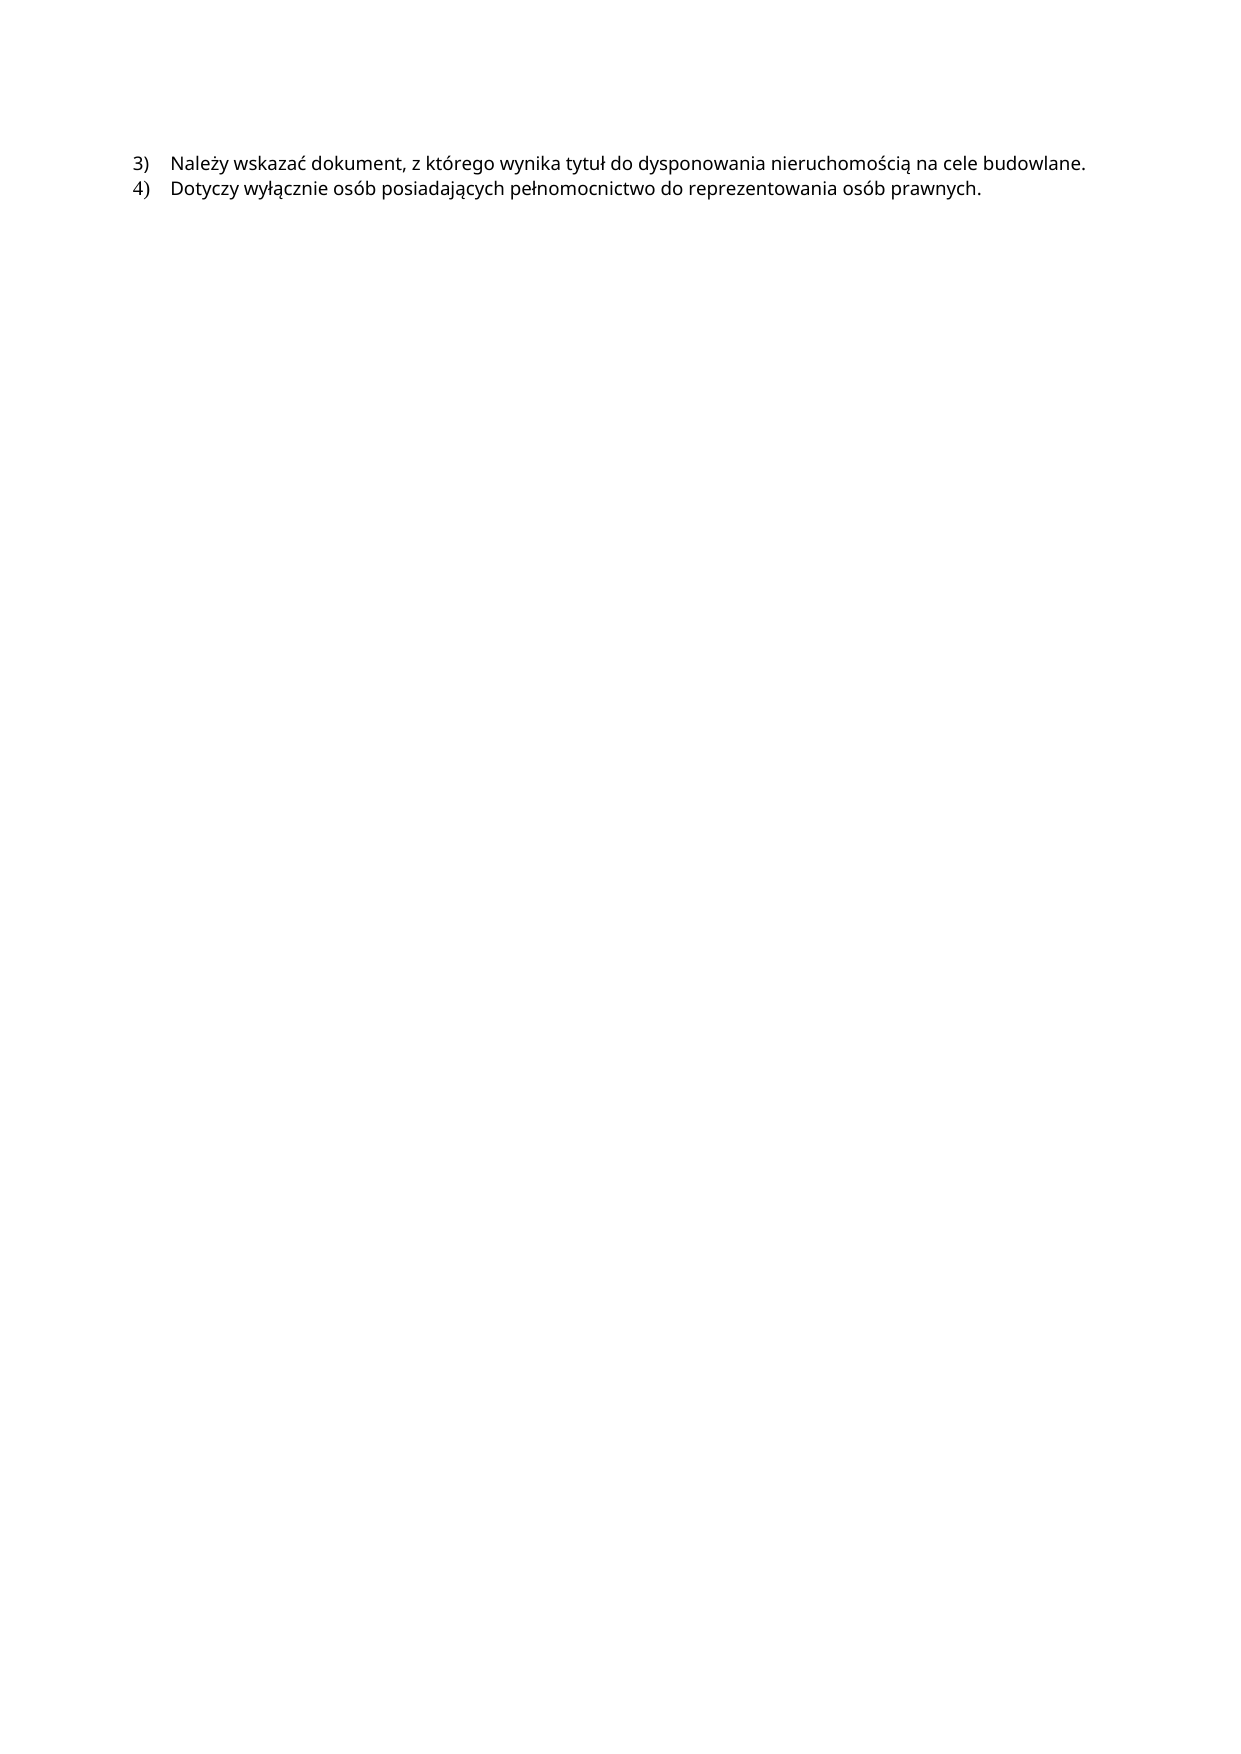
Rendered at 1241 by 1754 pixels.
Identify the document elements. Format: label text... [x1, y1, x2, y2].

list Dotyczy wyłącznie osób posiadających pełnomocnictwo do reprezentowania osób prawnych. [133, 176, 1108, 201]
list Należy wskazać dokument, z którego wynika tytuł do dysponowania nieruchomością na cele budowlane. [133, 150, 1108, 176]
